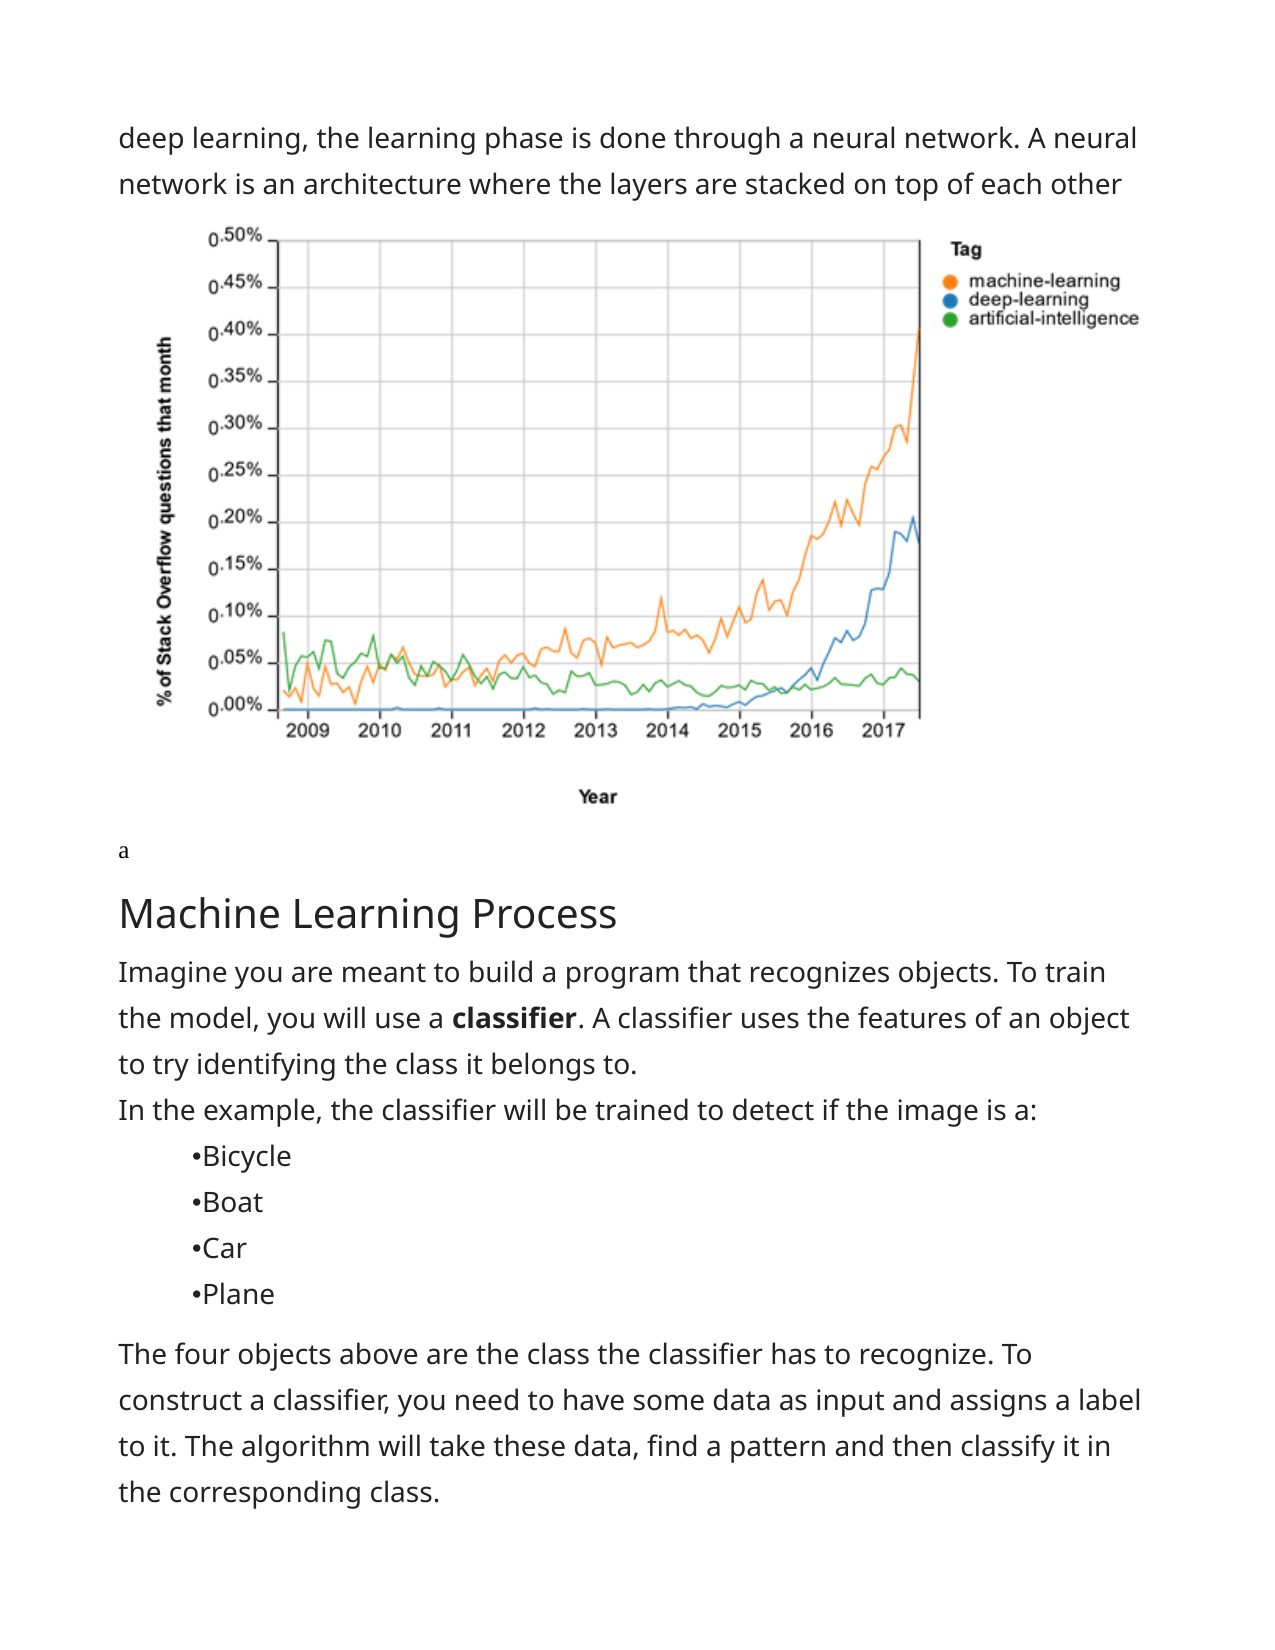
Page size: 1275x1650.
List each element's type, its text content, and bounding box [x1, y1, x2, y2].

list Bicycle [118, 1136, 1157, 1174]
text Imagine you are meant to build a program that recognizes objects. To train the model, you will use a classifier. A classifier uses the features of an object to try identifying the class it belongs to. [118, 952, 1157, 1083]
subtitle Machine Learning Process [118, 884, 1157, 940]
list Boat [118, 1182, 1157, 1220]
text The four objects above are the class the classifier has to recognize. To construct a classifier, you need to have some data as input and assigns a label to it. The algorithm will take these data, find a pattern and then classify it in the corresponding class. [118, 1334, 1157, 1511]
text In the example, the classifier will be trained to detect if the image is a: [118, 1090, 1157, 1128]
picture [121, 210, 1154, 835]
list Car [118, 1228, 1157, 1266]
list Plane [118, 1274, 1157, 1312]
text a [118, 210, 1157, 864]
text deep learning, the learning phase is done through a neural network. A neural network is an architecture where the layers are stacked on top of each other [118, 118, 1157, 202]
